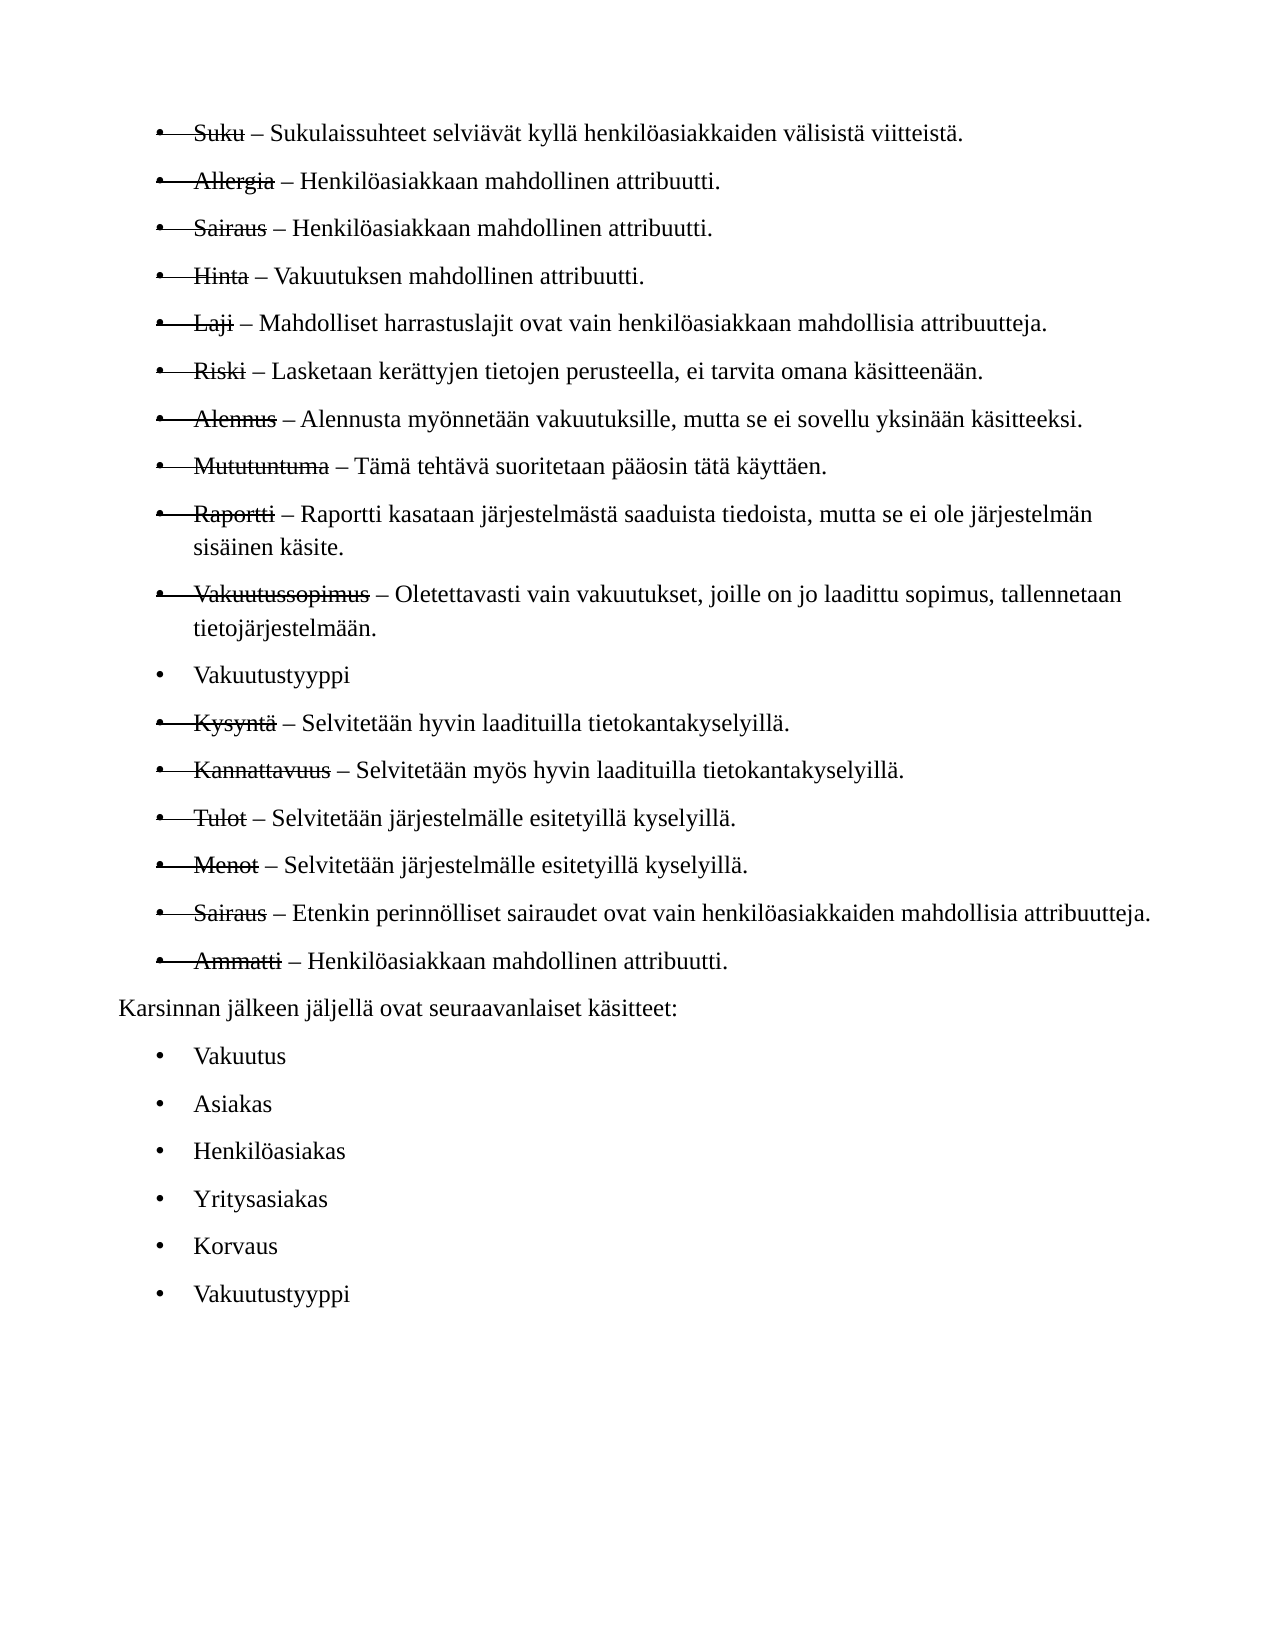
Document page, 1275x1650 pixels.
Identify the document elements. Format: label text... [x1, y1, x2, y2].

list Kannattavuus – Selvitetään myös hyvin laadituilla tietokantakyselyillä. [156, 755, 1157, 784]
list Yritysasiakas [156, 1184, 1157, 1213]
list Sairaus – Etenkin perinnölliset sairaudet ovat vain henkilöasiakkaiden mahdollisia attribuutteja. [156, 898, 1157, 927]
list Tulot – Selvitetään järjestelmälle esitetyillä kyselyillä. [156, 803, 1157, 832]
list Vakuutussopimus – Oletettavasti vain vakuutukset, joille on jo laadittu sopimus, tallennetaan tietojärjestelmään. [156, 579, 1157, 641]
list Vakuutustyyppi [156, 1279, 1157, 1308]
list Allergia – Henkilöasiakkaan mahdollinen attribuutti. [156, 166, 1157, 194]
list Riski – Lasketaan kerättyjen tietojen perusteella, ei tarvita omana käsitteenään. [156, 356, 1157, 385]
list Suku – Sukulaissuhteet selviävät kyllä henkilöasiakkaiden välisistä viitteistä. [156, 118, 1157, 147]
list Korvaus [156, 1231, 1157, 1260]
list Sairaus – Henkilöasiakkaan mahdollinen attribuutti. [156, 213, 1157, 242]
text Karsinnan jälkeen jäljellä ovat seuraavanlaiset käsitteet: [118, 993, 1157, 1022]
list Raportti – Raportti kasataan järjestelmästä saaduista tiedoista, mutta se ei ole järjestelmän sisäinen käsite. [156, 499, 1157, 561]
list Ammatti – Henkilöasiakkaan mahdollinen attribuutti. [156, 946, 1157, 974]
list Henkilöasiakas [156, 1136, 1157, 1165]
list Vakuutustyyppi [156, 660, 1157, 689]
list Alennus – Alennusta myönnetään vakuutuksille, mutta se ei sovellu yksinään käsitteeksi. [156, 404, 1157, 432]
list Menot – Selvitetään järjestelmälle esitetyillä kyselyillä. [156, 851, 1157, 879]
list Kysyntä – Selvitetään hyvin laadituilla tietokantakyselyillä. [156, 708, 1157, 737]
list Asiakas [156, 1089, 1157, 1117]
list Mututuntuma – Tämä tehtävä suoritetaan pääosin tätä käyttäen. [156, 451, 1157, 480]
list Vakuutus [156, 1041, 1157, 1070]
list Laji – Mahdolliset harrastuslajit ovat vain henkilöasiakkaan mahdollisia attribuutteja. [156, 308, 1157, 337]
list Hinta – Vakuutuksen mahdollinen attribuutti. [156, 261, 1157, 290]
